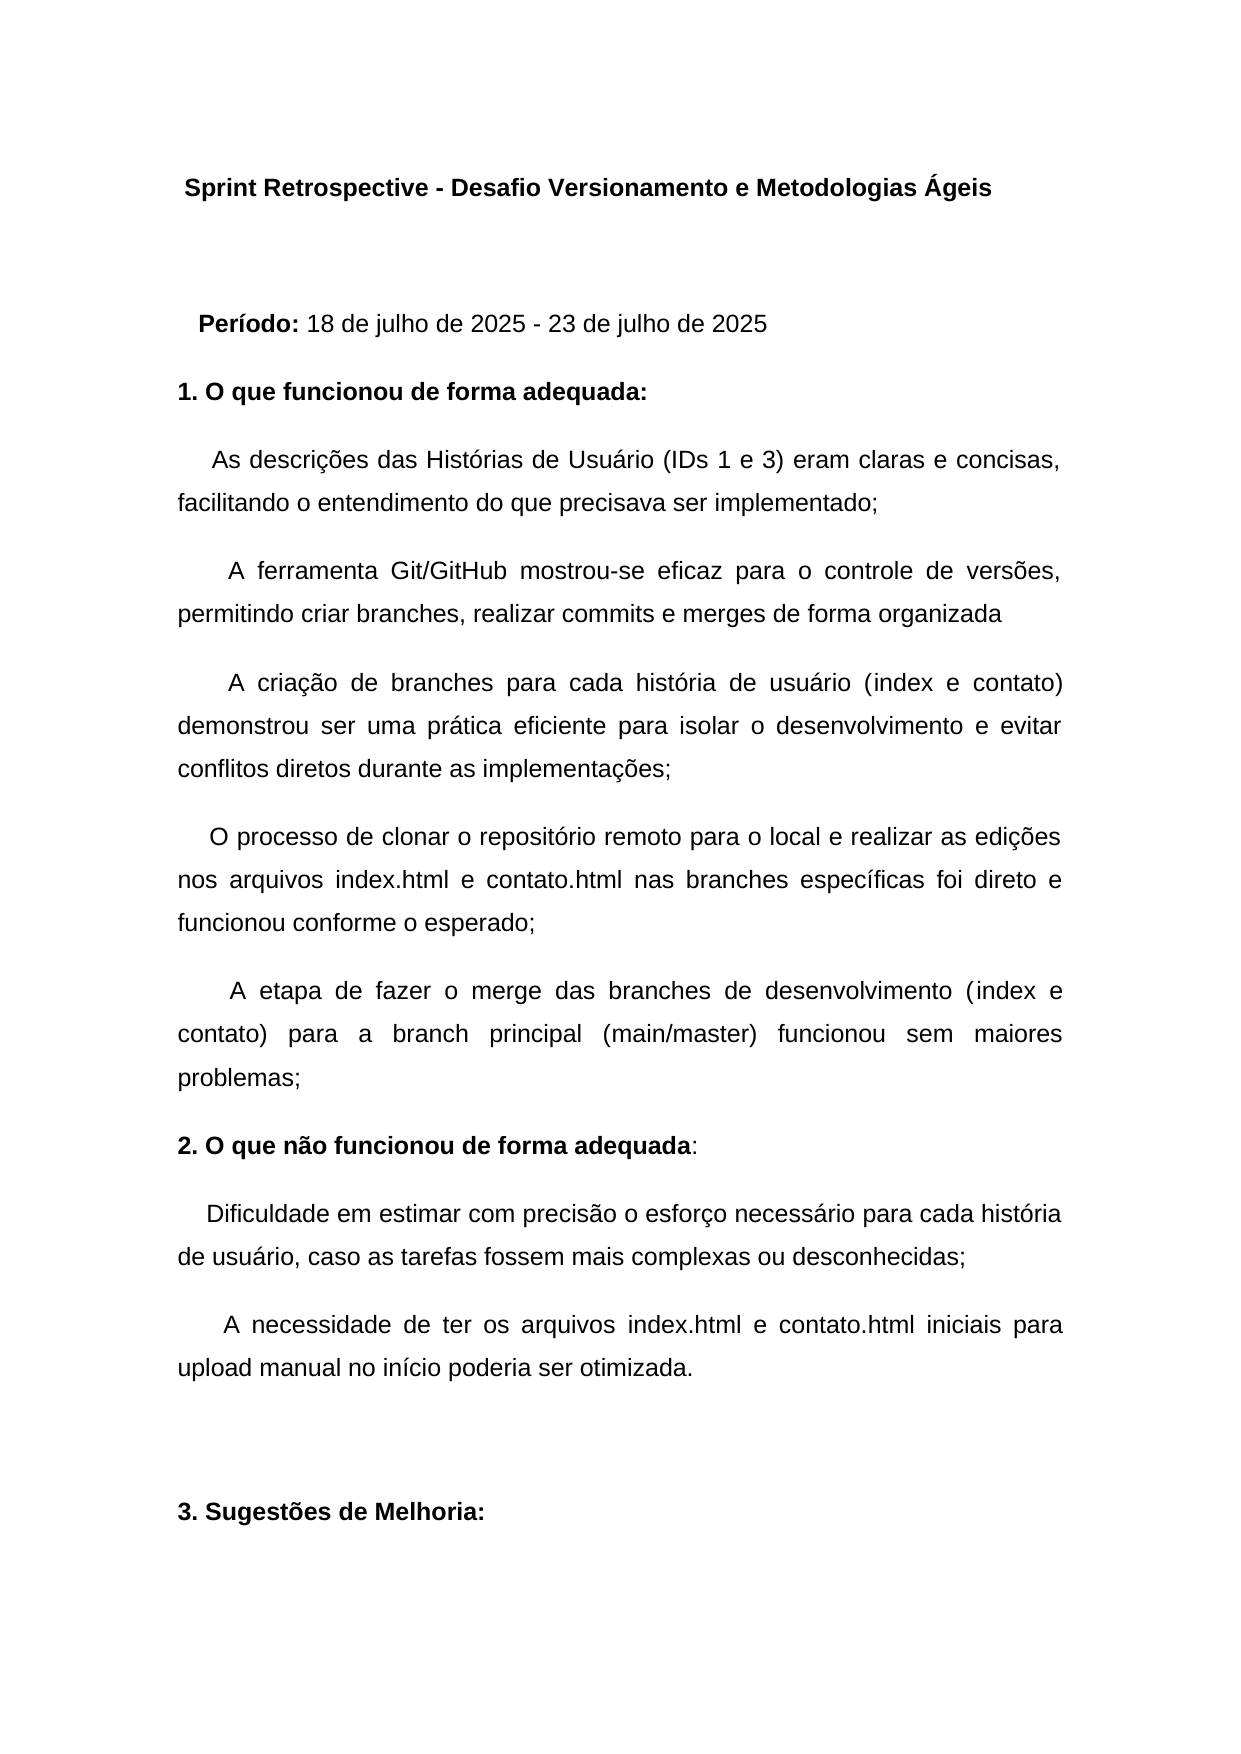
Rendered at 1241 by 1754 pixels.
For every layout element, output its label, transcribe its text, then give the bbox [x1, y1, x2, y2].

text 1. O que funcionou de forma adequada: [177, 377, 1063, 406]
text A criação de branches para cada história de usuário (index e contato) demonstrou ser uma prática eficiente para isolar o desenvolvimento e evitar conflitos diretos durante as implementações; [177, 668, 1063, 783]
text 3. Sugestões de Melhoria: [177, 1497, 1063, 1526]
text 2. O que não funcionou de forma adequada: [177, 1131, 1063, 1159]
text A ferramenta Git/GitHub mostrou-se eficaz para o controle de versões, permitindo criar branches, realizar commits e merges de forma organizada [177, 556, 1063, 628]
text A etapa de fazer o merge das branches de desenvolvimento (index e contato) para a branch principal (main/master) funcionou sem maiores problemas; [177, 976, 1063, 1091]
text As descrições das Histórias de Usuário (IDs 1 e 3) eram claras e concisas, facilitando o entendimento do que precisava ser implementado; [177, 445, 1063, 517]
text Dificuldade em estimar com precisão o esforço necessário para cada história de usuário, caso as tarefas fossem mais complexas ou desconhecidas; [177, 1199, 1063, 1271]
text Sprint Retrospective - Desafio Versionamento e Metodologias Ágeis [177, 173, 1063, 201]
text O processo de clonar o repositório remoto para o local e realizar as edições nos arquivos index.html e contato.html nas branches específicas foi direto e funcionou conforme o esperado; [177, 822, 1063, 937]
text Período: 18 de julho de 2025 - 23 de julho de 2025 [177, 309, 1063, 338]
text A necessidade de ter os arquivos index.html e contato.html iniciais para upload manual no início poderia ser otimizada. [177, 1310, 1063, 1382]
